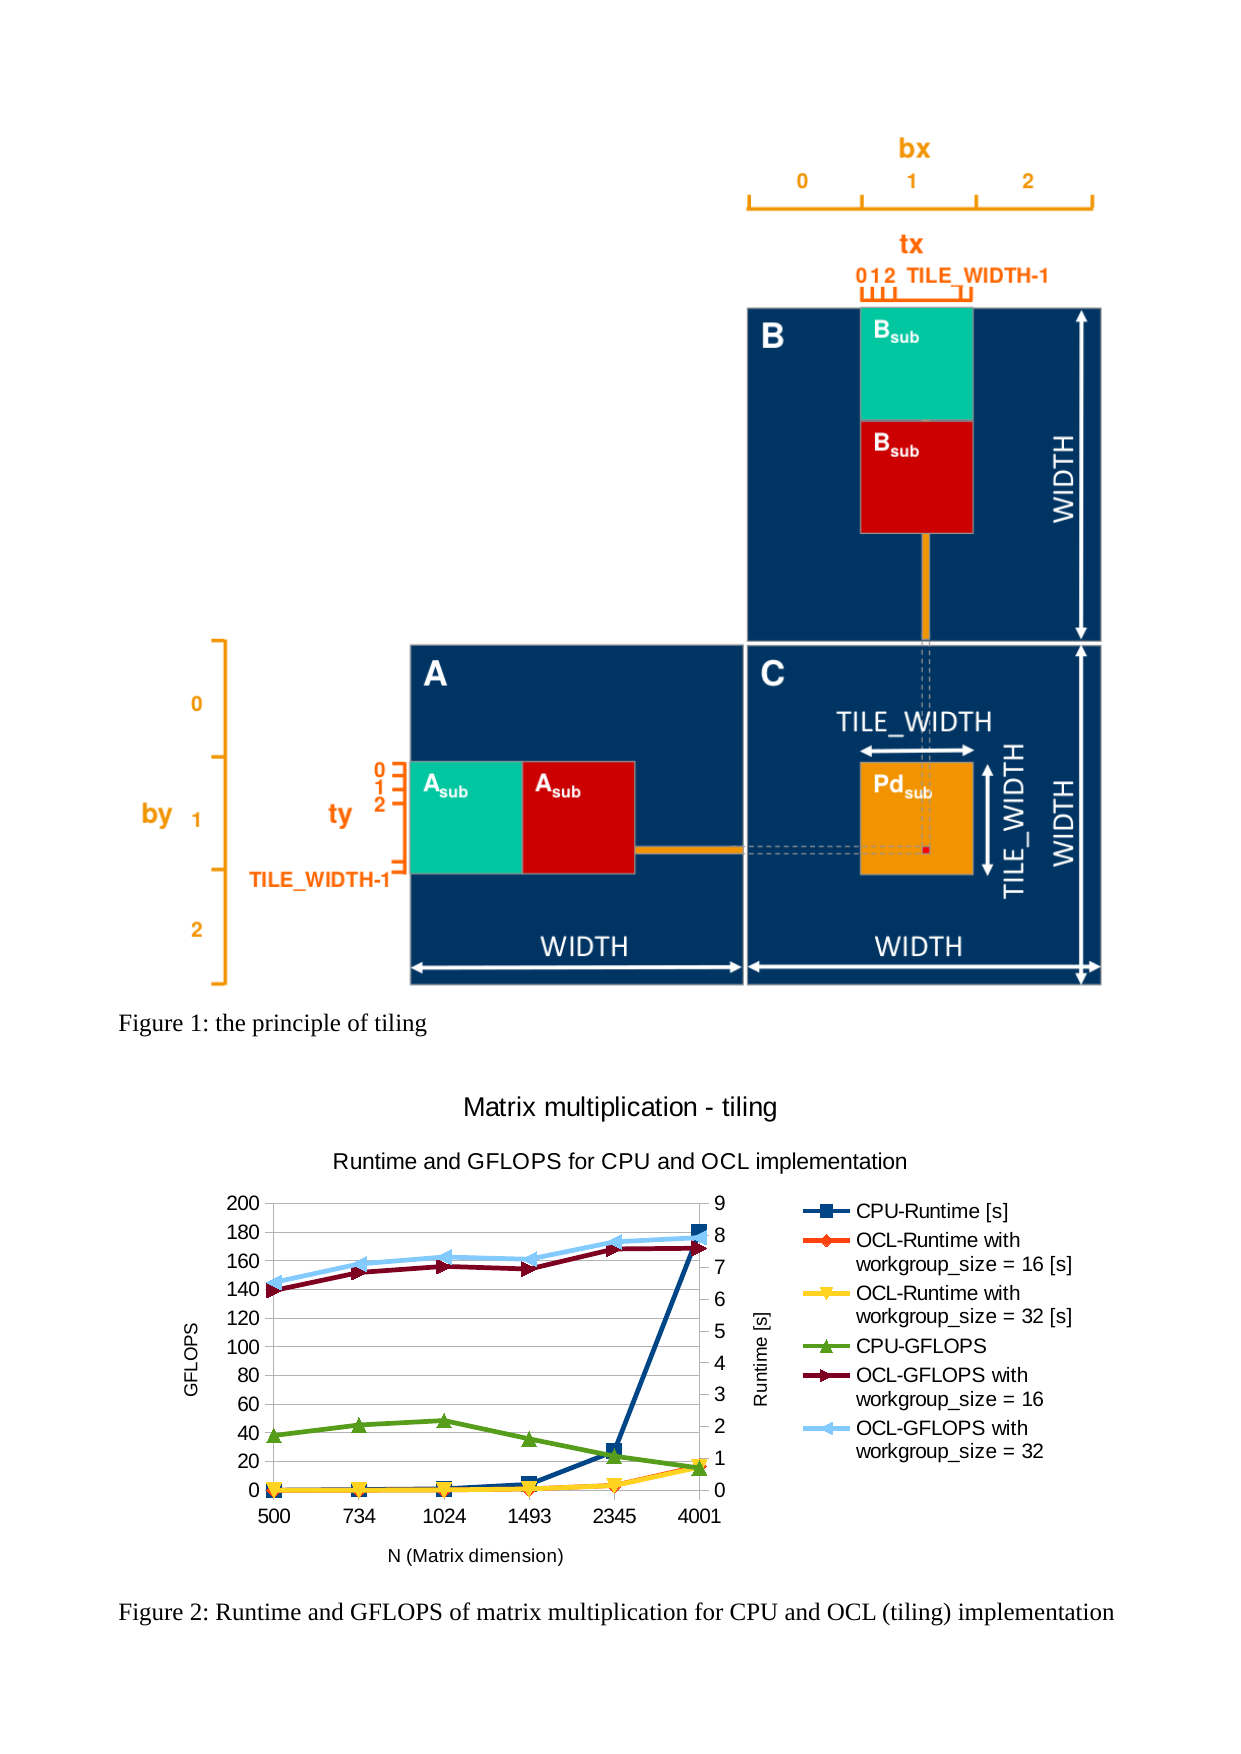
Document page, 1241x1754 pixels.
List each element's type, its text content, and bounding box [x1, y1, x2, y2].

text Figure 2: Runtime and GFLOPS of matrix multiplication for CPU and OCL (tiling) implementation [118, 1066, 1122, 1626]
text Figure 1: the principle of tiling [118, 118, 1122, 1037]
picture [123, 118, 1127, 1009]
